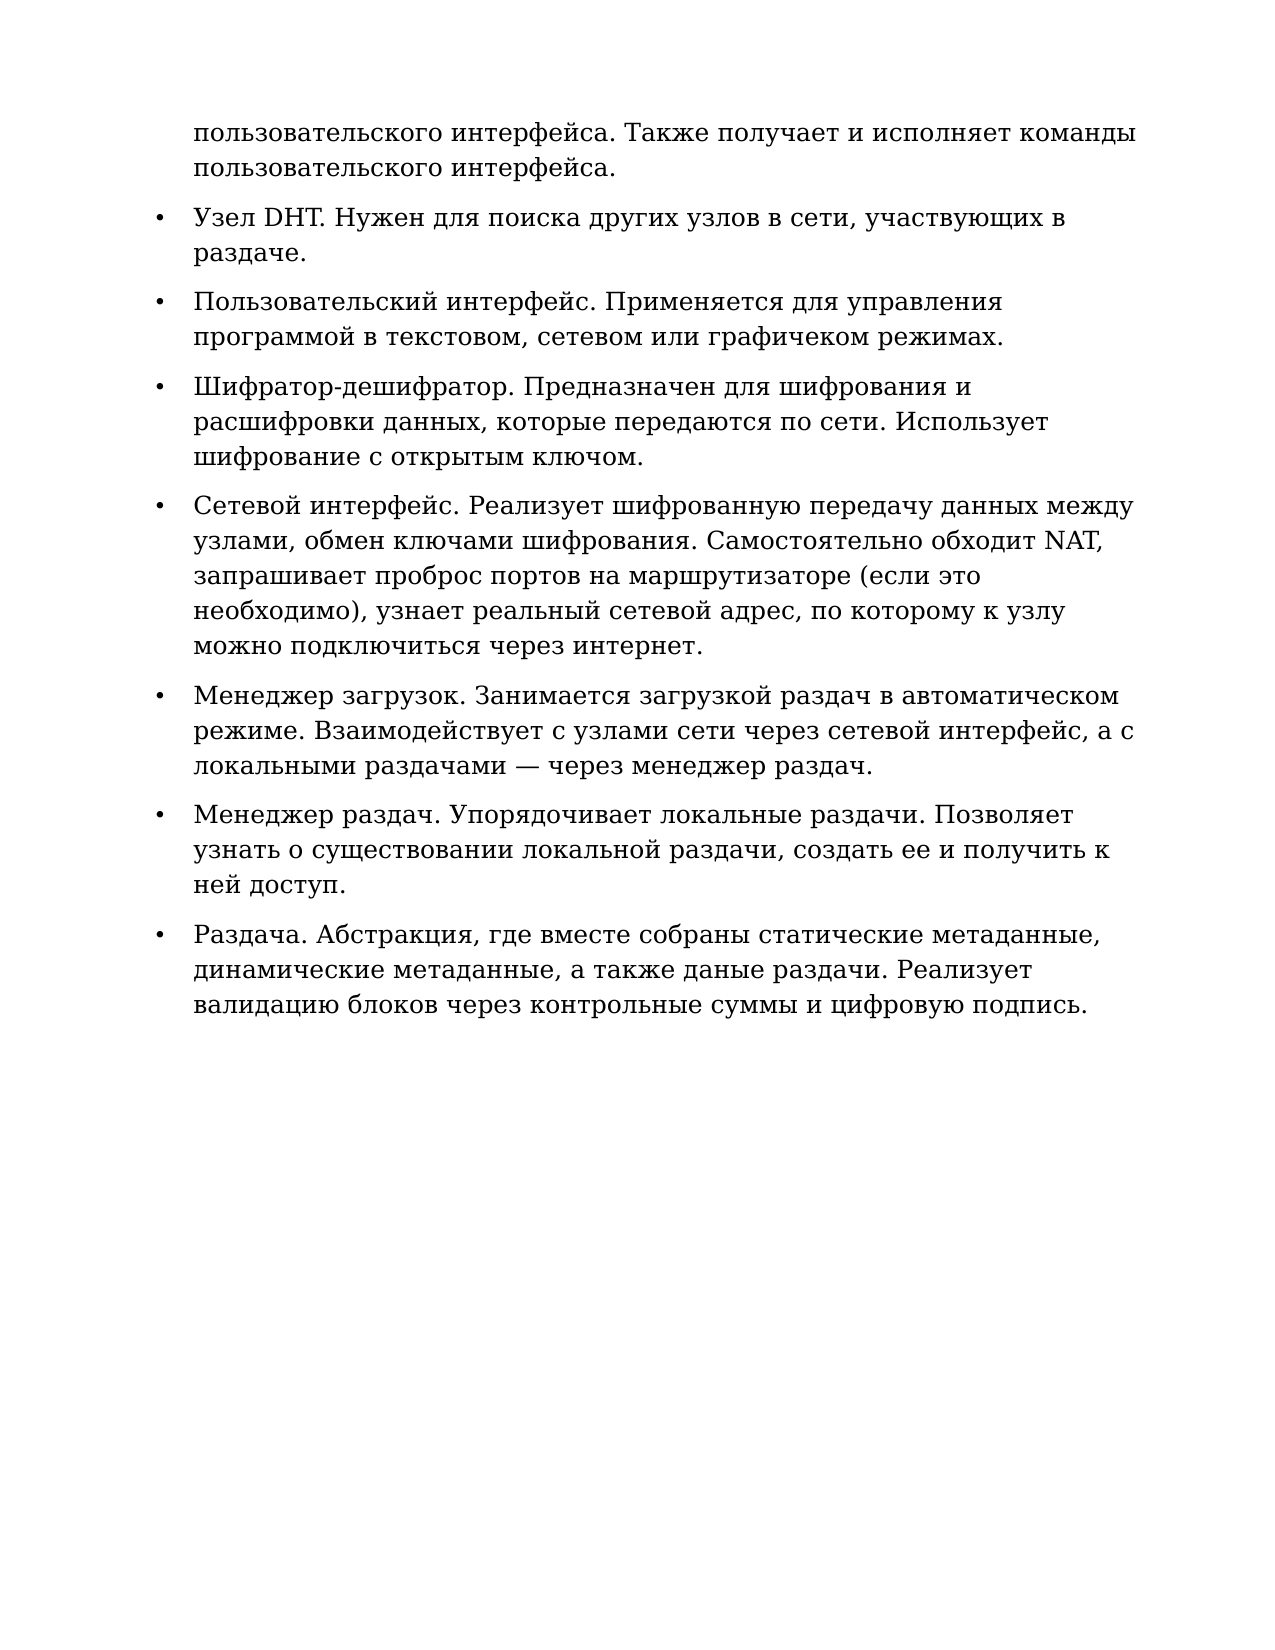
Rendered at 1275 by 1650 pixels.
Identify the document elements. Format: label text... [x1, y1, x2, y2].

list Раздача. Абстракция, где вместе собраны статические метаданные, динамические метаданные, а также даные раздачи. Реализует валидацию блоков через контрольные суммы и цифровую подпись. [156, 920, 1157, 1019]
list Пользовательский интерфейс. Применяется для управления программой в текстовом, сетевом или графичеком режимах. [156, 287, 1157, 351]
list пользовательского интерфейса. Также получает и исполняет команды пользовательского интерфейса. [156, 118, 1157, 182]
list Сетевой интерфейс. Реализует шифрованную передачу данных между узлами, обмен ключами шифрования. Самостоятельно обходит NAT, запрашивает проброс портов на маршрутизаторе (если это необходимо), узнает реальный сетевой адрес, по которому к узлу можно подключиться через интернет. [156, 491, 1157, 661]
list Менеджер загрузок. Занимается загрузкой раздач в автоматическом режиме. Взаимодействует с узлами сети через сетевой интерфейс, а с локальными раздачами — через менеджер раздач. [156, 681, 1157, 780]
list Шифратор-дешифратор. Предназначен для шифрования и расшифровки данных, которые передаются по сети. Использует шифрование с открытым ключом. [156, 372, 1157, 471]
list Узел DHT. Нужен для поиска других узлов в сети, участвующих в раздаче. [156, 203, 1157, 267]
list Менеджер раздач. Упорядочивает локальные раздачи. Позволяет узнать о существовании локальной раздачи, создать ее и получить к ней доступ. [156, 801, 1157, 900]
